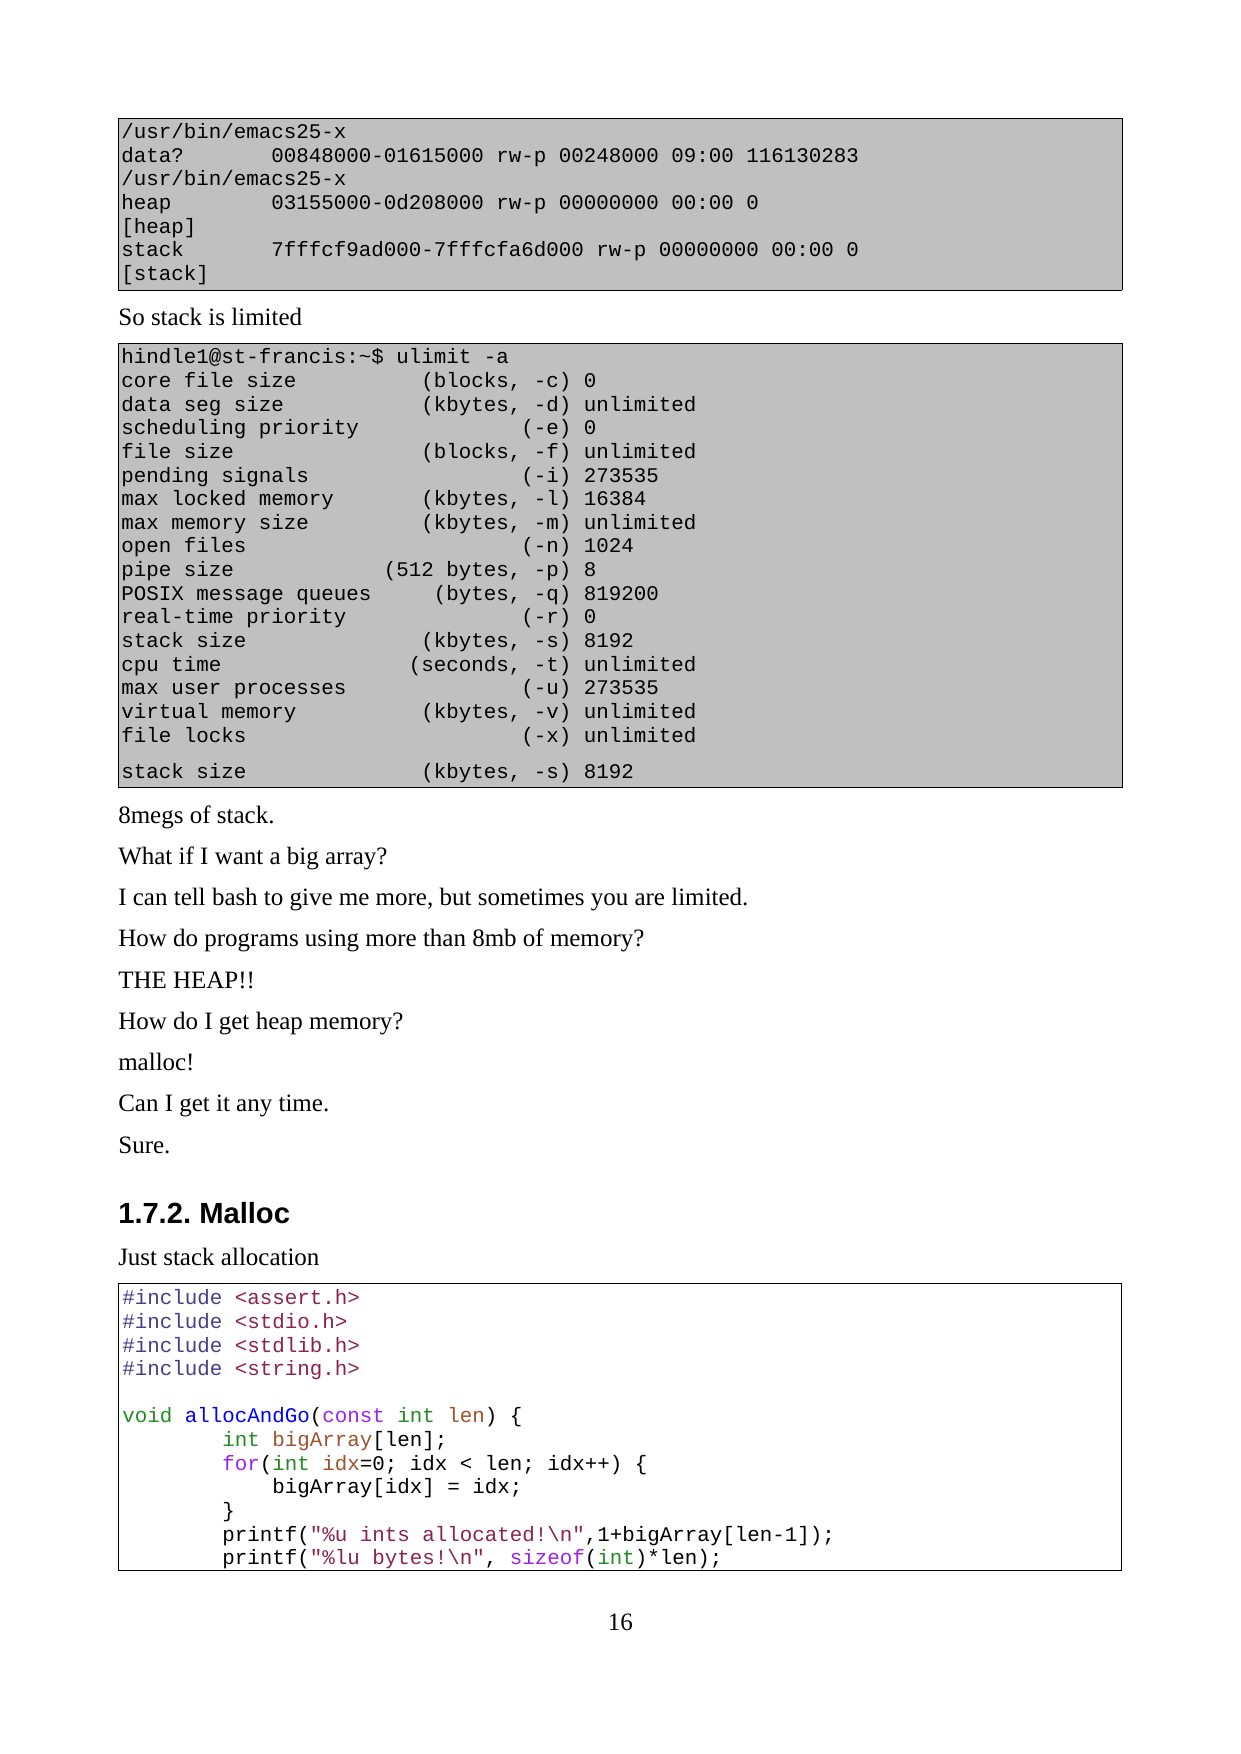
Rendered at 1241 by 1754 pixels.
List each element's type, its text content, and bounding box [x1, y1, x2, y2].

text bigArray[idx] = idx; [119, 1472, 1121, 1496]
text file size (blocks, -f) unlimited [119, 438, 1122, 462]
text I can tell bash to give me more, but sometimes you are limited. [118, 882, 1122, 911]
text How do I get heap memory? [118, 1006, 1122, 1035]
text max memory size (kbytes, -m) unlimited [119, 509, 1122, 532]
text #include <stdio.h> [119, 1307, 1121, 1331]
text malloc! [118, 1047, 1122, 1076]
text #include <string.h> [119, 1354, 1121, 1378]
text data seg size (kbytes, -d) unlimited [119, 391, 1122, 414]
text #include <assert.h> [119, 1284, 1121, 1307]
text } [119, 1496, 1121, 1520]
text void allocAndGo(const int len) { [119, 1402, 1121, 1425]
text Just stack allocation [118, 1242, 1122, 1271]
text Can I get it any time. [118, 1088, 1122, 1117]
text heap 03155000-0d208000 rw-p 00000000 00:00 0 [heap] [119, 189, 1122, 236]
text What if I want a big array? [118, 841, 1122, 870]
text POSIX message queues (bytes, -q) 819200 [119, 580, 1122, 603]
text data? 00848000-01615000 rw-p 00248000 09:00 116130283 /usr/bin/emacs25-x [119, 142, 1122, 189]
text core file size (blocks, -c) 0 [119, 367, 1122, 391]
text printf("%lu bytes!\n", sizeof(int)*len); [119, 1543, 1121, 1570]
text stack size (kbytes, -s) 8192 [119, 627, 1122, 651]
text /usr/bin/emacs25-x [119, 119, 1122, 142]
text hindle1@st-francis:~$ ulimit -a [119, 344, 1122, 367]
text scheduling priority (-e) 0 [119, 414, 1122, 438]
text int bigArray[len]; [119, 1425, 1121, 1449]
text real-time priority (-r) 0 [119, 603, 1122, 627]
text pending signals (-i) 273535 [119, 462, 1122, 485]
text cpu time (seconds, -t) unlimited [119, 651, 1122, 674]
text virtual memory (kbytes, -v) unlimited [119, 698, 1122, 722]
text pipe size (512 bytes, -p) 8 [119, 556, 1122, 580]
text #include <stdlib.h> [119, 1331, 1121, 1354]
text printf("%u ints allocated!\n",1+bigArray[len-1]); [119, 1520, 1121, 1543]
text max user processes (-u) 273535 [119, 674, 1122, 698]
text Sure. [118, 1130, 1122, 1158]
text So stack is limited [118, 302, 1122, 331]
text How do programs using more than 8mb of memory? [118, 923, 1122, 952]
text THE HEAP!! [118, 965, 1122, 993]
text stack 7fffcf9ad000-7fffcfa6d000 rw-p 00000000 00:00 0 [stack] [119, 236, 1122, 290]
subtitle Malloc [118, 1196, 1122, 1229]
text max locked memory (kbytes, -l) 16384 [119, 485, 1122, 509]
text stack size (kbytes, -s) 8192 [119, 758, 1122, 787]
text file locks (-x) unlimited [119, 722, 1122, 748]
text for(int idx=0; idx < len; idx++) { [119, 1449, 1121, 1472]
text 8megs of stack. [118, 800, 1122, 828]
text open files (-n) 1024 [119, 532, 1122, 556]
